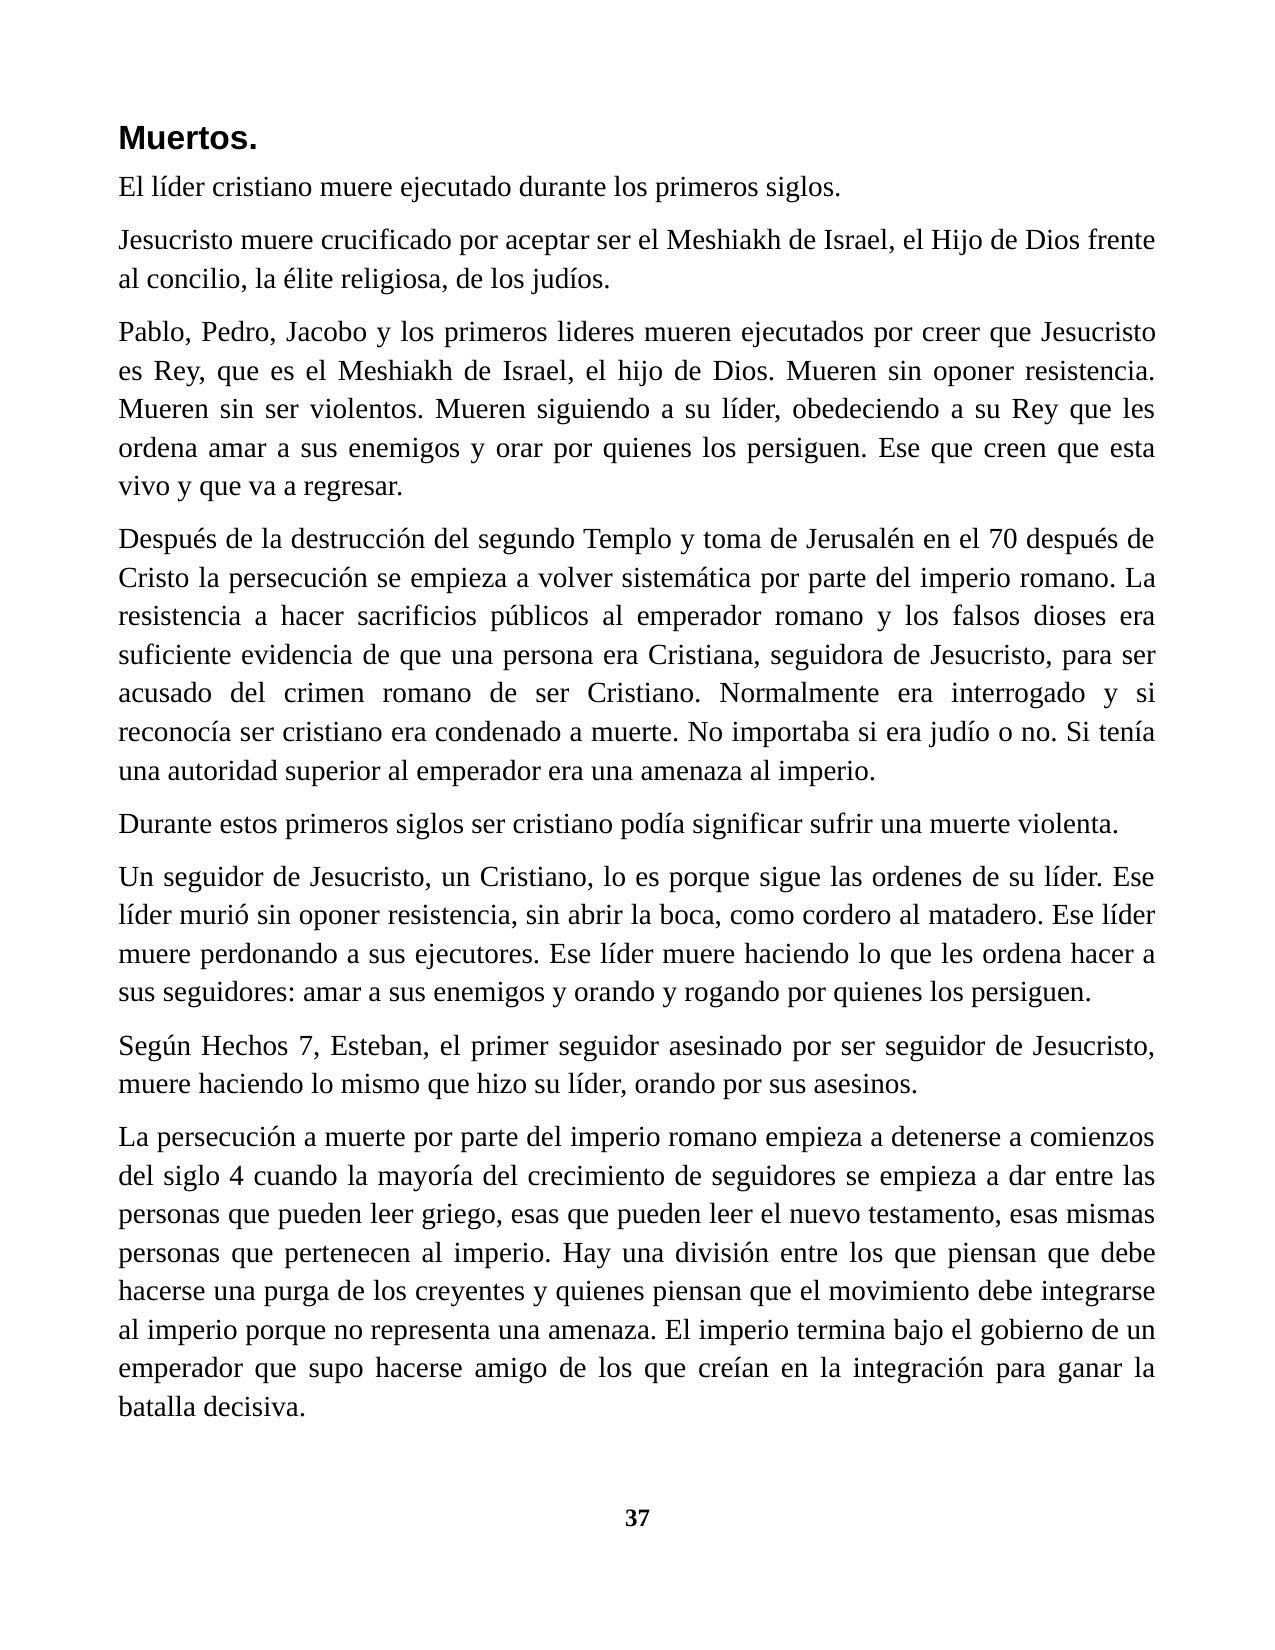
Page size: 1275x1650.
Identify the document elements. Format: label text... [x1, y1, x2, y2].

text Pablo, Pedro, Jacobo y los primeros lideres mueren ejecutados por creer que Jesucristo es Rey, que es el Meshiakh de Israel, el hijo de Dios. Mueren sin oponer resistencia. Mueren sin ser violentos. Mueren siguiendo a su líder, obedeciendo a su Rey que les ordena amar a sus enemigos y orar por quienes los persiguen. Ese que creen que esta vivo y que va a regresar. [118, 314, 1157, 502]
text Después de la destrucción del segundo Templo y toma de Jerusalén en el 70 después de Cristo la persecución se empieza a volver sistemática por parte del imperio romano. La resistencia a hacer sacrificios públicos al emperador romano y los falsos dioses era suficiente evidencia de que una persona era Cristiana, seguidora de Jesucristo, para ser acusado del crimen romano de ser Cristiano. Normalmente era interrogado y si reconocía ser cristiano era condenado a muerte. No importaba si era judío o no. Si tenía una autoridad superior al emperador era una amenaza al imperio. [118, 521, 1157, 786]
text Según Hechos 7, Esteban, el primer seguidor asesinado por ser seguidor de Jesucristo, muere haciendo lo mismo que hizo su líder, orando por sus asesinos. [118, 1028, 1157, 1100]
subtitle Muertos. [118, 118, 1157, 157]
text La persecución a muerte por parte del imperio romano empieza a detenerse a comienzos del siglo 4 cuando la mayoría del crecimiento de seguidores se empieza a dar entre las personas que pueden leer griego, esas que pueden leer el nuevo testamento, esas mismas personas que pertenecen al imperio. Hay una división entre los que piensan que debe hacerse una purga de los creyentes y quienes piensan que el movimiento debe integrarse al imperio porque no representa una amenaza. El imperio termina bajo el gobierno de un emperador que supo hacerse amigo de los que creían en la integración para ganar la batalla decisiva. [118, 1119, 1157, 1423]
text Jesucristo muere crucificado por aceptar ser el Meshiakh de Israel, el Hijo de Dios frente al concilio, la élite religiosa, de los judíos. [118, 222, 1157, 294]
text El líder cristiano muere ejecutado durante los primeros siglos. [118, 169, 1157, 203]
text Un seguidor de Jesucristo, un Cristiano, lo es porque sigue las ordenes de su líder. Ese líder murió sin oponer resistencia, sin abrir la boca, como cordero al matadero. Ese líder muere perdonando a sus ejecutores. Ese líder muere haciendo lo que les ordena hacer a sus seguidores: amar a sus enemigos y orando y rogando por quienes los persiguen. [118, 859, 1157, 1008]
text Durante estos primeros siglos ser cristiano podía significar sufrir una muerte violenta. [118, 806, 1157, 839]
